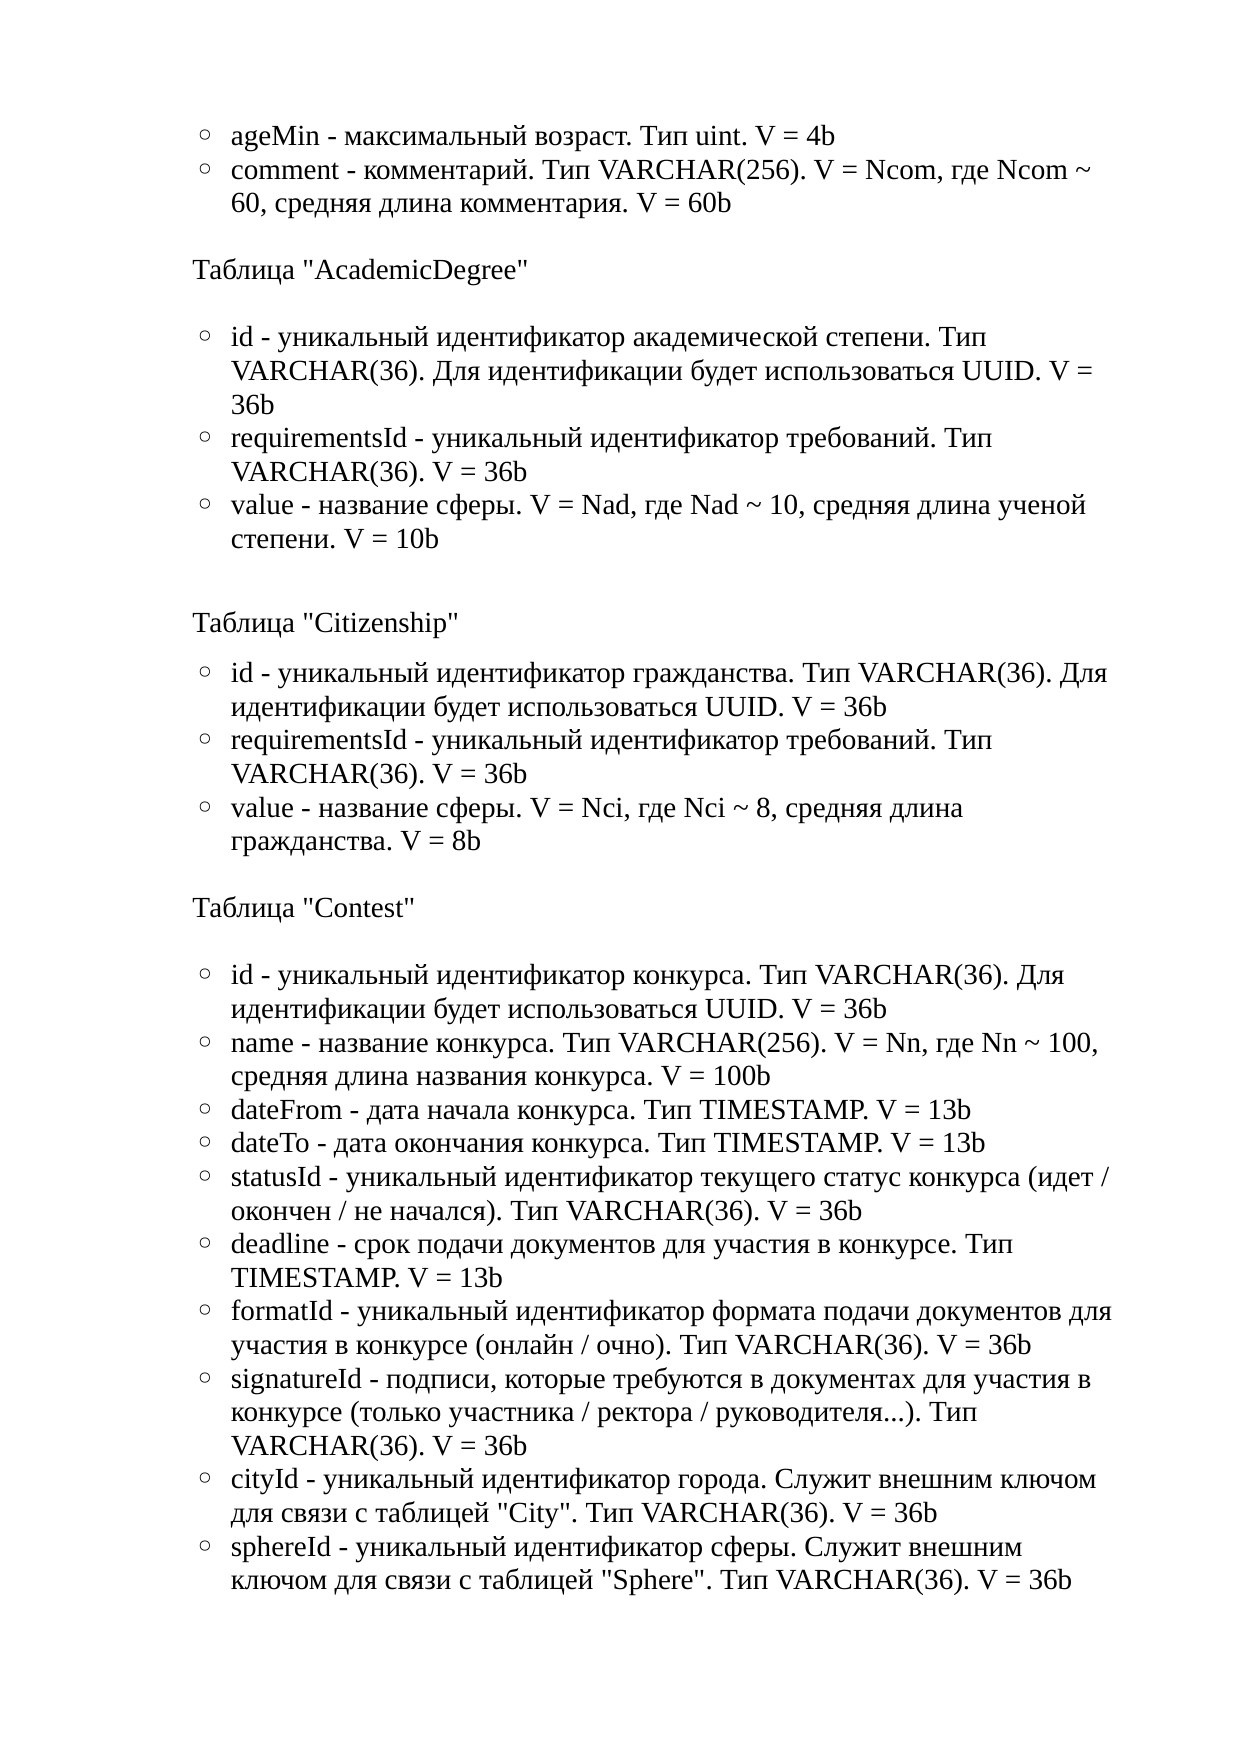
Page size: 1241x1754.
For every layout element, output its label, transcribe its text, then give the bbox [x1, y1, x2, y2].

list id - уникальный идентификатор гражданства. Тип VARCHAR(36). Для идентификации будет использоваться UUID. V = 36b [193, 655, 1122, 722]
list cityId - уникальный идентификатор города. Служит внешним ключом для связи с таблицей "City". Тип VARCHAR(36). V = 36b [193, 1461, 1122, 1529]
list dateFrom - дата начала конкурса. Тип TIMESTAMP. V = 13b [193, 1092, 1122, 1126]
list comment - комментарий. Тип VARCHAR(256). V = Ncom, где Ncom ~ 60, средняя длина комментария. V = 60b [193, 152, 1122, 219]
list value - название сферы. V = Nci, где Nci ~ 8, средняя длина гражданства. V = 8b [193, 790, 1122, 857]
list dateTo - дата окончания конкурса. Тип TIMESTAMP. V = 13b [193, 1126, 1122, 1159]
list ageMin - максимальный возраст. Тип uint. V = 4b [193, 118, 1122, 152]
list statusId - уникальный идентификатор текущего статус конкурса (идет / окончен / не начался). Тип VARCHAR(36). V = 36b [193, 1159, 1122, 1226]
list sphereId - уникальный идентификатор сферы. Служит внешним ключом для связи с таблицей "Sphere". Тип VARCHAR(36). V = 36b [193, 1529, 1122, 1596]
text Таблица "Contest" [118, 890, 1122, 924]
list name - название конкурса. Тип VARCHAR(256). V = Nn, где Nn ~ 100, средняя длина названия конкурса. V = 100b [193, 1025, 1122, 1092]
list formatId - уникальный идентификатор формата подачи документов для участия в конкурсе (онлайн / очно). Тип VARCHAR(36). V = 36b [193, 1293, 1122, 1361]
list deadline - срок подачи документов для участия в конкурсе. Тип TIMESTAMP. V = 13b [193, 1226, 1122, 1293]
text Таблица "AcademicDegree" [118, 252, 1122, 286]
list requirementsId - уникальный идентификатор требований. Тип VARCHAR(36). V = 36b [193, 722, 1122, 790]
list id - уникальный идентификатор конкурса. Тип VARCHAR(36). Для идентификации будет использоваться UUID. V = 36b [193, 957, 1122, 1025]
list requirementsId - уникальный идентификатор требований. Тип VARCHAR(36). V = 36b [193, 420, 1122, 487]
list value - название сферы. V = Nad, где Nad ~ 10, средняя длина ученой степени. V = 10b [193, 487, 1122, 555]
list id - уникальный идентификатор академической степени. Тип VARCHAR(36). Для идентификации будет использоваться UUID. V = 36b [193, 319, 1122, 420]
text Таблица "Citizenship" [192, 605, 1122, 638]
list signatureId - подписи, которые требуются в документах для участия в конкурсе (только участника / ректора / руководителя...). Тип VARCHAR(36). V = 36b [193, 1361, 1122, 1461]
